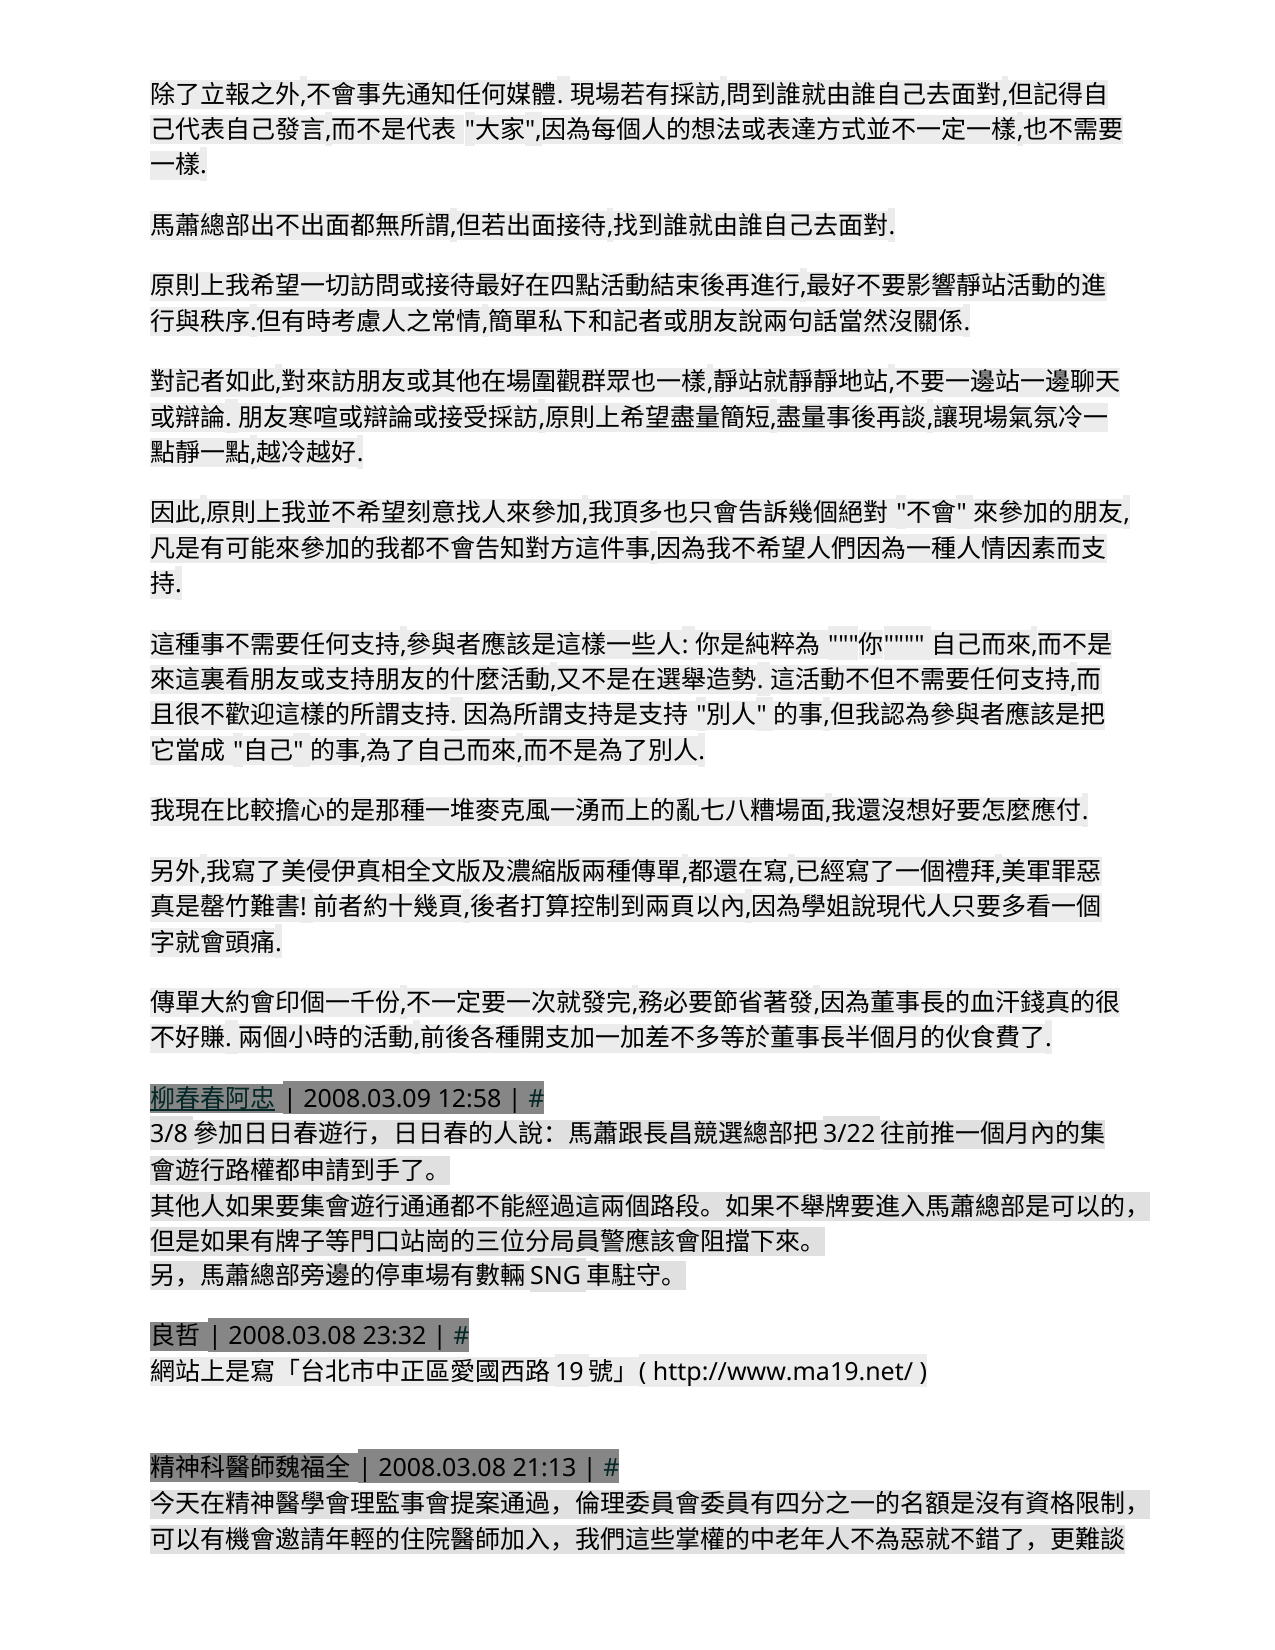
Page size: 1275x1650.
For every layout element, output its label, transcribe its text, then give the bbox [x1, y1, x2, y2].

text 原則上我希望一切訪問或接待最好在四點活動結束後再進行,最好不要影響靜站活動的進行與秩序.但有時考慮人之常情,簡單私下和記者或朋友說兩句話當然沒關係. [150, 267, 1125, 337]
text 因此,原則上我並不希望刻意找人來參加,我頂多也只會告訴幾個絕對 "不會" 來參加的朋友,凡是有可能來參加的我都不會告知對方這件事,因為我不希望人們因為一種人情因素而支持. [150, 494, 1125, 600]
text 3/8參加日日春遊行，日日春的人說：馬蕭跟長昌競選總部把3/22往前推一個月內的集會遊行路權都申請到手了。 其他人如果要集會遊行通通都不能經過這兩個路段。如果不舉牌要進入馬蕭總部是可以的，但是如果有牌子等門口站崗的三位分局員警應該會阻擋下來。 另，馬蕭總部旁邊的停車場有數輛SNG車駐守。 [150, 1114, 1125, 1292]
text 精神科醫師魏福全 | 2008.03.08 21:13 | # [150, 1448, 1125, 1483]
text 馬蕭總部出不出面都無所謂,但若出面接待,找到誰就由誰自己去面對. [150, 206, 1125, 242]
text 對記者如此,對來訪朋友或其他在場圍觀群眾也一樣,靜站就靜靜地站,不要一邊站一邊聊天或辯論. 朋友寒喧或辯論或接受採訪,原則上希望盡量簡短,盡量事後再談,讓現場氣氛冷一點靜一點,越冷越好. [150, 362, 1125, 469]
text 傳單大約會印個一千份,不一定要一次就發完,務必要節省著發,因為董事長的血汗錢真的很不好賺. 兩個小時的活動,前後各種開支加一加差不多等於董事長半個月的伙食費了. [150, 983, 1125, 1054]
text 另外,我寫了美侵伊真相全文版及濃縮版兩種傳單,都還在寫,已經寫了一個禮拜,美軍罪惡真是罄竹難書! 前者約十幾頁,後者打算控制到兩頁以內,因為學姐說現代人只要多看一個字就會頭痛. [150, 852, 1125, 958]
text 我現在比較擔心的是那種一堆麥克風一湧而上的亂七八糟場面,我還沒想好要怎麼應付. [150, 792, 1125, 827]
text 這種事不需要任何支持,參與者應該是這樣一些人: 你是純粹為 """你"""" 自己而來,而不是來這裏看朋友或支持朋友的什麼活動,又不是在選舉造勢. 這活動不但不需要任何支持,而且很不歡迎這樣的所謂支持. 因為所謂支持是支持 "別人" 的事,但我認為參與者應該是把它當成 "自己" 的事,為了自己而來,而不是為了別人. [150, 625, 1125, 767]
text 今天在精神醫學會理監事會提案通過，倫理委員會委員有四分之一的名額是沒有資格限制，可以有機會邀請年輕的住院醫師加入，我們這些掌權的中老年人不為惡就不錯了，更難談得上"勿忘初衷"，把一些"初衷"邀請進來，或許是個改善的辦法. [150, 1483, 1125, 1554]
text 良哲 | 2008.03.08 23:32 | # [150, 1317, 1125, 1352]
text 網站上是寫「台北市中正區愛國西路19號」( http://www.ma19.net/ ) [150, 1352, 1125, 1423]
text 柳春春阿忠 | 2008.03.09 12:58 | # [150, 1079, 1125, 1114]
text 除了立報之外,不會事先通知任何媒體. 現場若有採訪,問到誰就由誰自己去面對,但記得自己代表自己發言,而不是代表 "大家",因為每個人的想法或表達方式並不一定一樣,也不需要一樣. [150, 75, 1125, 181]
